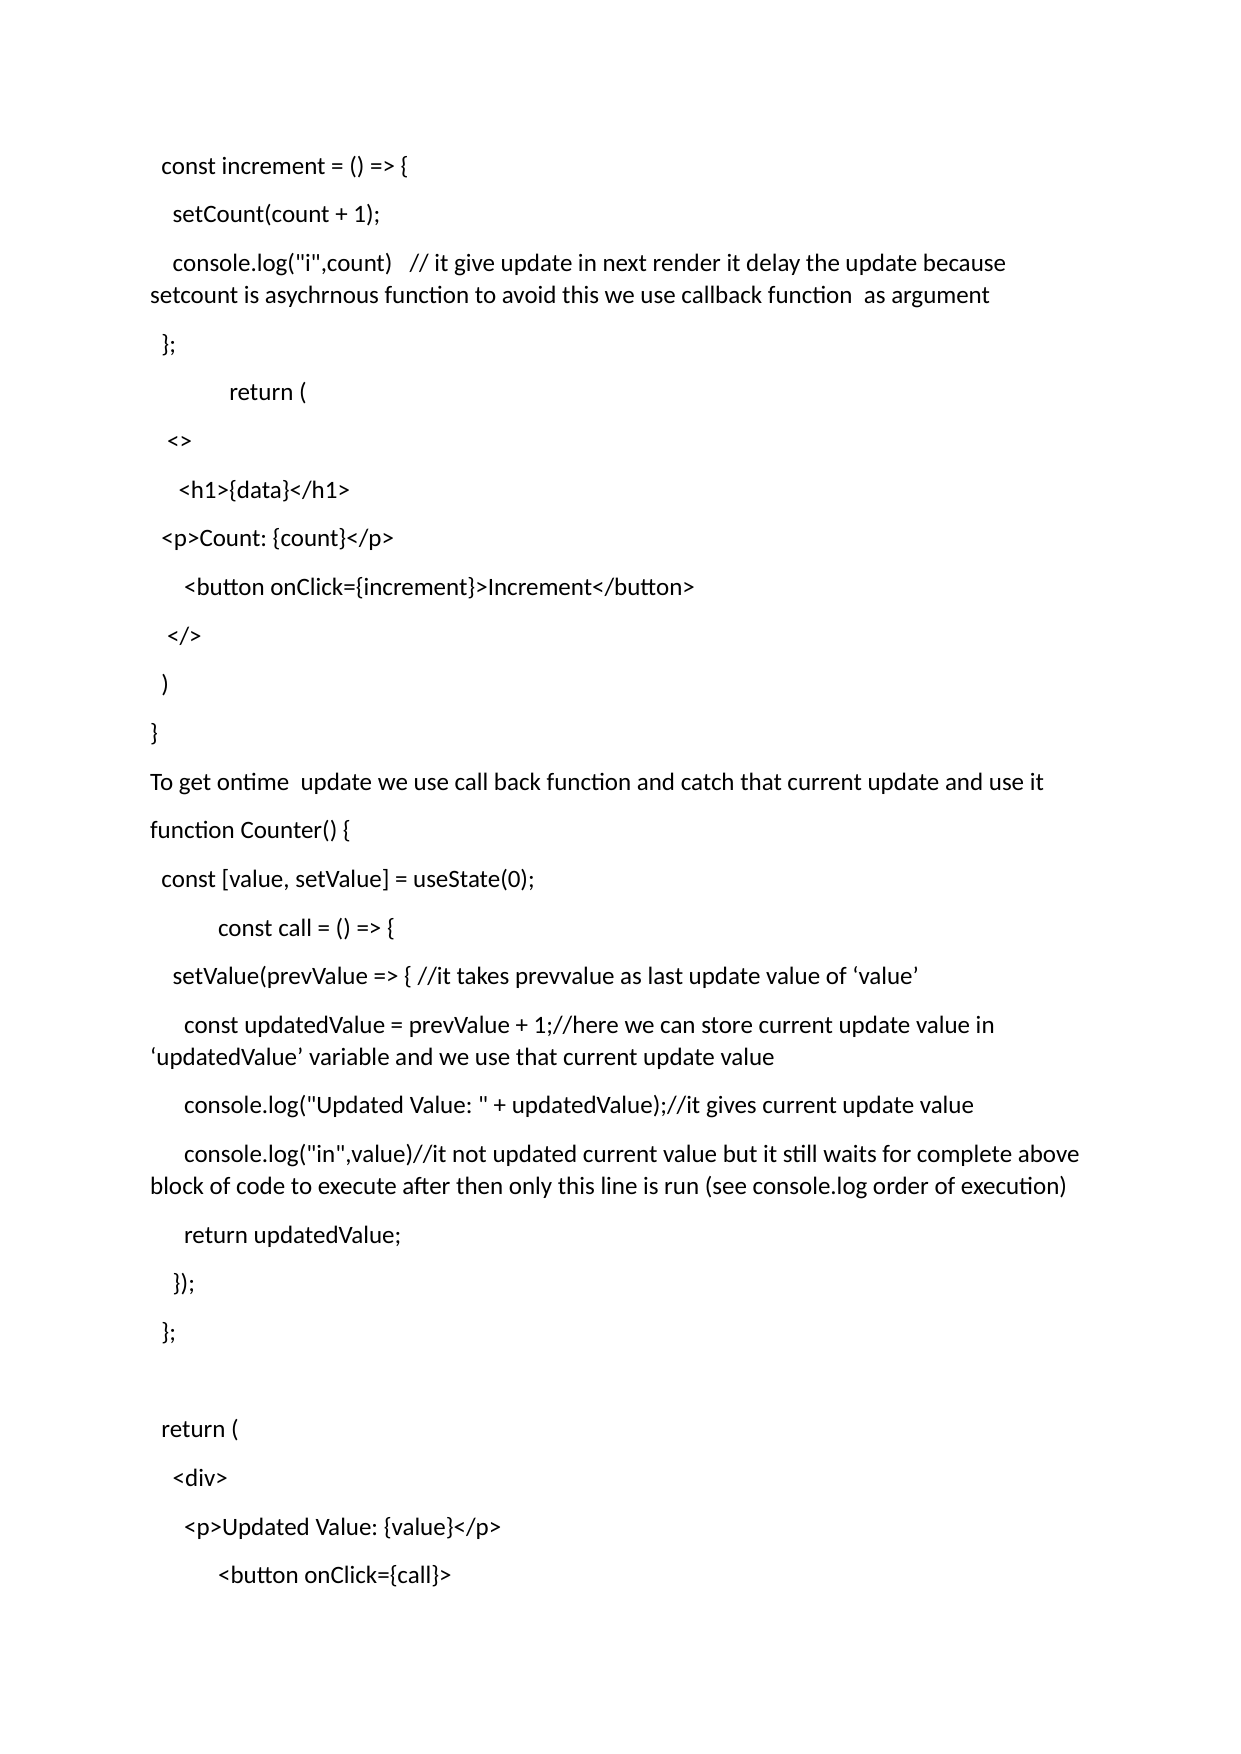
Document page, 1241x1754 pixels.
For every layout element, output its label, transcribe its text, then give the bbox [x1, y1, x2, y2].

text console.log("Updated Value: " + updatedValue);//it gives current update value [150, 1089, 1090, 1120]
text }); [150, 1267, 1090, 1298]
text <div> [150, 1462, 1090, 1493]
text function Counter() { [150, 814, 1090, 845]
text const [value, setValue] = useState(0); [150, 863, 1090, 893]
text To get ontime update we use call back function and catch that current update and use it [150, 766, 1090, 796]
text <h1>{data}</h1> [150, 474, 1090, 504]
text <button onClick={call}> [150, 1559, 1090, 1590]
text setCount(count + 1); [150, 199, 1090, 229]
text return ( [150, 377, 1090, 407]
text return ( [150, 1413, 1090, 1444]
text console.log("i",count) // it give update in next render it delay the update because setcount is asychrnous function to avoid this we use callback function as argument [150, 247, 1090, 310]
text ) [150, 668, 1090, 699]
text <> [150, 425, 1090, 456]
text const call = () => { [150, 912, 1090, 942]
text <p>Updated Value: {value}</p> [150, 1511, 1090, 1541]
text const increment = () => { [150, 150, 1090, 181]
text }; [150, 328, 1090, 358]
text return updatedValue; [150, 1219, 1090, 1249]
text <p>Count: {count}</p> [150, 522, 1090, 553]
text console.log("in",value)//it not updated current value but it still waits for complete above block of code to execute after then only this line is run (see console.log order of execution) [150, 1138, 1090, 1201]
text setValue(prevValue => { //it takes prevvalue as last update value of ‘value’ [150, 960, 1090, 991]
text </> [150, 620, 1090, 650]
text } [150, 717, 1090, 748]
text }; [150, 1316, 1090, 1347]
text <button onClick={increment}>Increment</button> [150, 571, 1090, 602]
text const updatedValue = prevValue + 1;//here we can store current update value in ‘updatedValue’ variable and we use that current update value [150, 1009, 1090, 1071]
